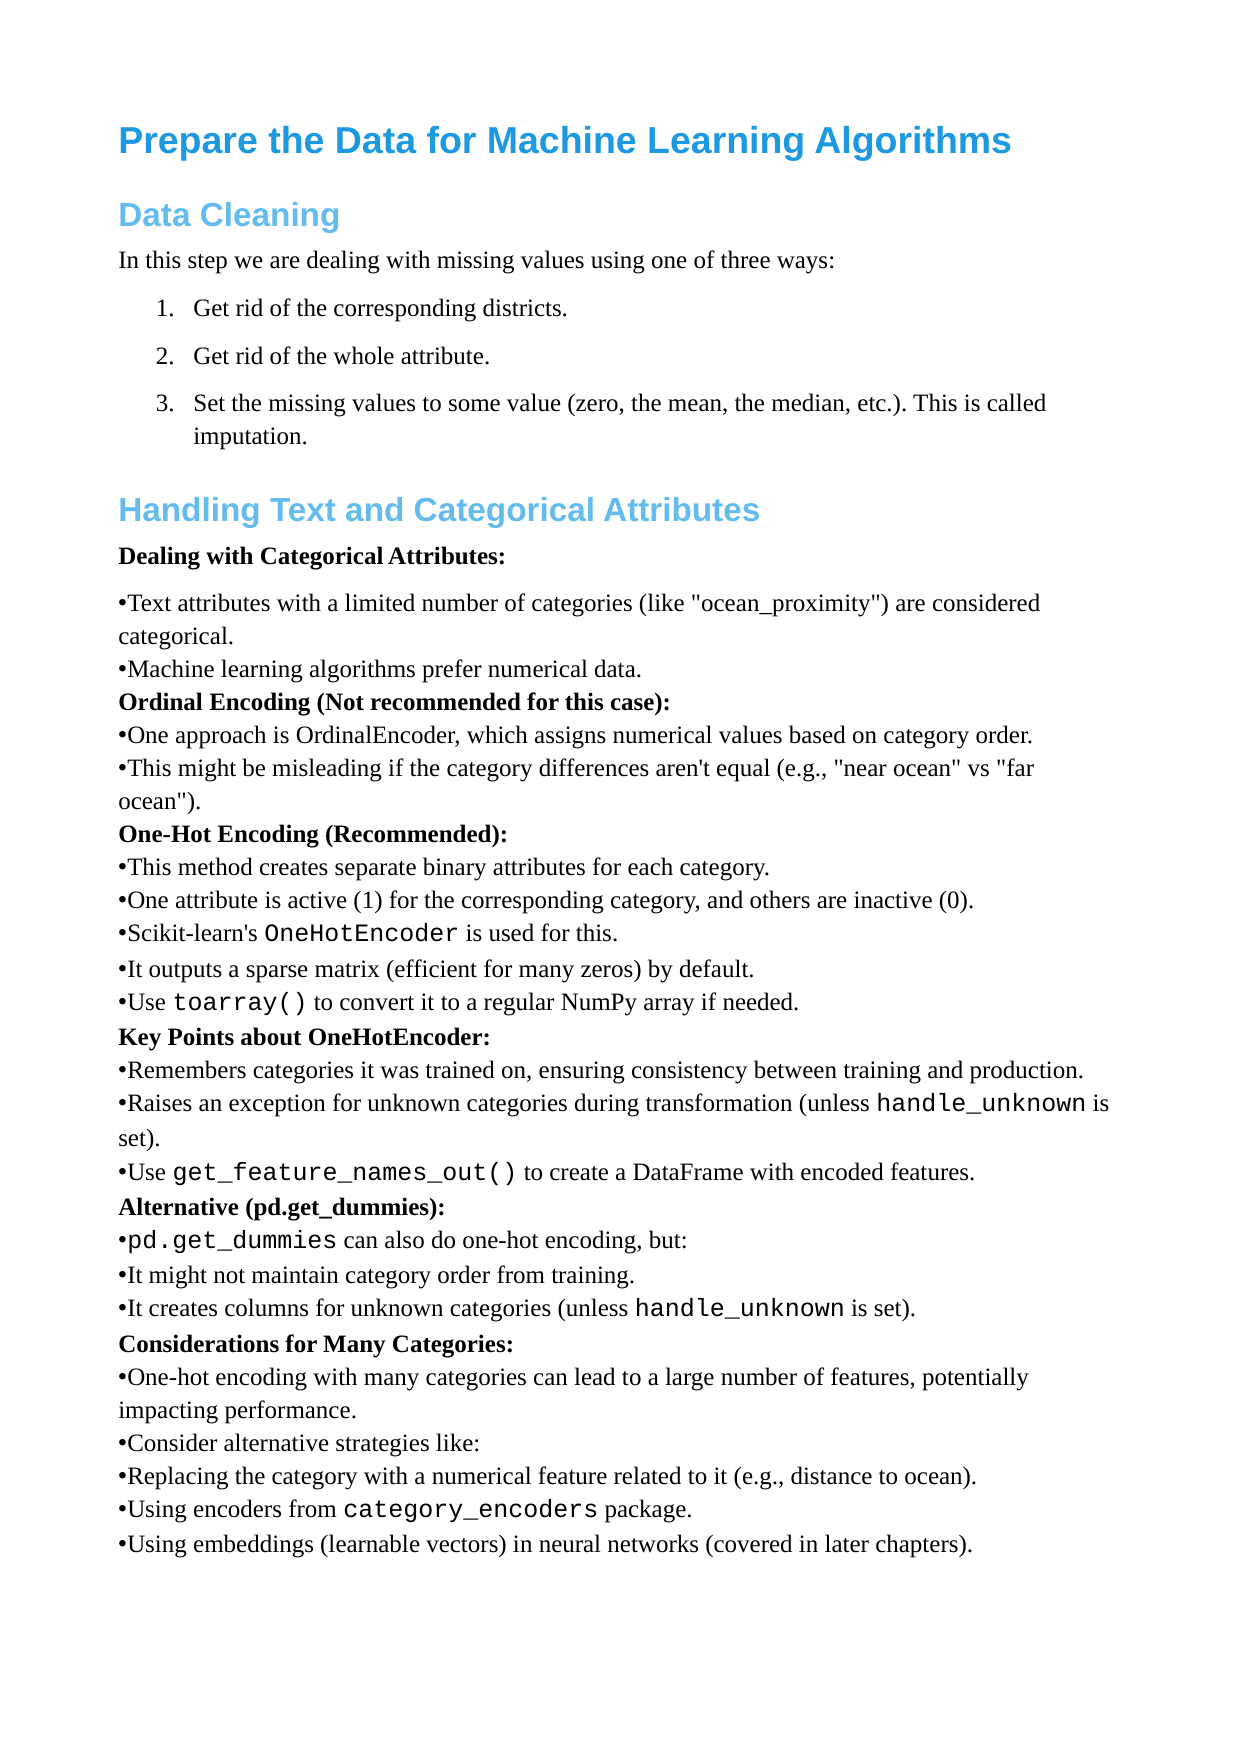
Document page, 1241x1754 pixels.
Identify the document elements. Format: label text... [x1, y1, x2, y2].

text Ordinal Encoding (Not recommended for this case): [118, 687, 1122, 716]
list Scikit-learn's OneHotEncoder is used for this. [118, 918, 1122, 949]
list Get rid of the whole attribute. [156, 341, 1122, 369]
list Get rid of the corresponding districts. [156, 293, 1122, 322]
list Replacing the category with a numerical feature related to it (e.g., distance to ocean). [118, 1461, 1122, 1490]
text Dealing with Categorical Attributes: [118, 541, 1122, 569]
list Raises an exception for unknown categories during transformation (unless handle_unknown is set). [118, 1088, 1122, 1152]
list Text attributes with a limited number of categories (like "ocean_proximity") are considered categorical. [118, 588, 1122, 650]
text In this step we are dealing with missing values using one of three ways: [118, 246, 1122, 274]
list Use toarray() to convert it to a regular NumPy array if needed. [118, 987, 1122, 1018]
list This might be misleading if the category differences aren't equal (e.g., "near ocean" vs "far ocean"). [118, 753, 1122, 815]
list Set the missing values to some value (zero, the mean, the median, etc.). This is called imputation. [156, 388, 1122, 450]
list This method creates separate binary attributes for each category. [118, 852, 1122, 881]
list Remembers categories it was trained on, ensuring consistency between training and production. [118, 1055, 1122, 1084]
list One attribute is active (1) for the corresponding category, and others are inactive (0). [118, 886, 1122, 914]
list Machine learning algorithms prefer numerical data. [118, 654, 1122, 683]
text One-Hot Encoding (Recommended): [118, 819, 1122, 848]
list Use get_feature_names_out() to create a DataFrame with encoded features. [118, 1157, 1122, 1187]
list It might not maintain category order from training. [118, 1260, 1122, 1289]
text Alternative (pd.get_dummies): [118, 1192, 1122, 1221]
text Considerations for Many Categories: [118, 1329, 1122, 1358]
list It outputs a sparse matrix (efficient for many zeros) by default. [118, 954, 1122, 983]
subtitle Prepare the Data for Machine Learning Algorithms [118, 118, 1122, 161]
list Consider alternative strategies like: [118, 1428, 1122, 1457]
list One approach is OrdinalEncoder, which assigns numerical values based on category order. [118, 720, 1122, 749]
subtitle Data Cleaning [118, 194, 1122, 233]
list Using encoders from category_encoders package. [118, 1494, 1122, 1525]
subtitle Handling Text and Categorical Attributes [118, 490, 1122, 528]
list Using embeddings (learnable vectors) in neural networks (covered in later chapters). [118, 1529, 1122, 1558]
list pd.get_dummies can also do one-hot encoding, but: [118, 1225, 1122, 1256]
list It creates columns for unknown categories (unless handle_unknown is set). [118, 1293, 1122, 1324]
text Key Points about OneHotEncoder: [118, 1022, 1122, 1051]
list One-hot encoding with many categories can lead to a large number of features, potentially impacting performance. [118, 1362, 1122, 1424]
